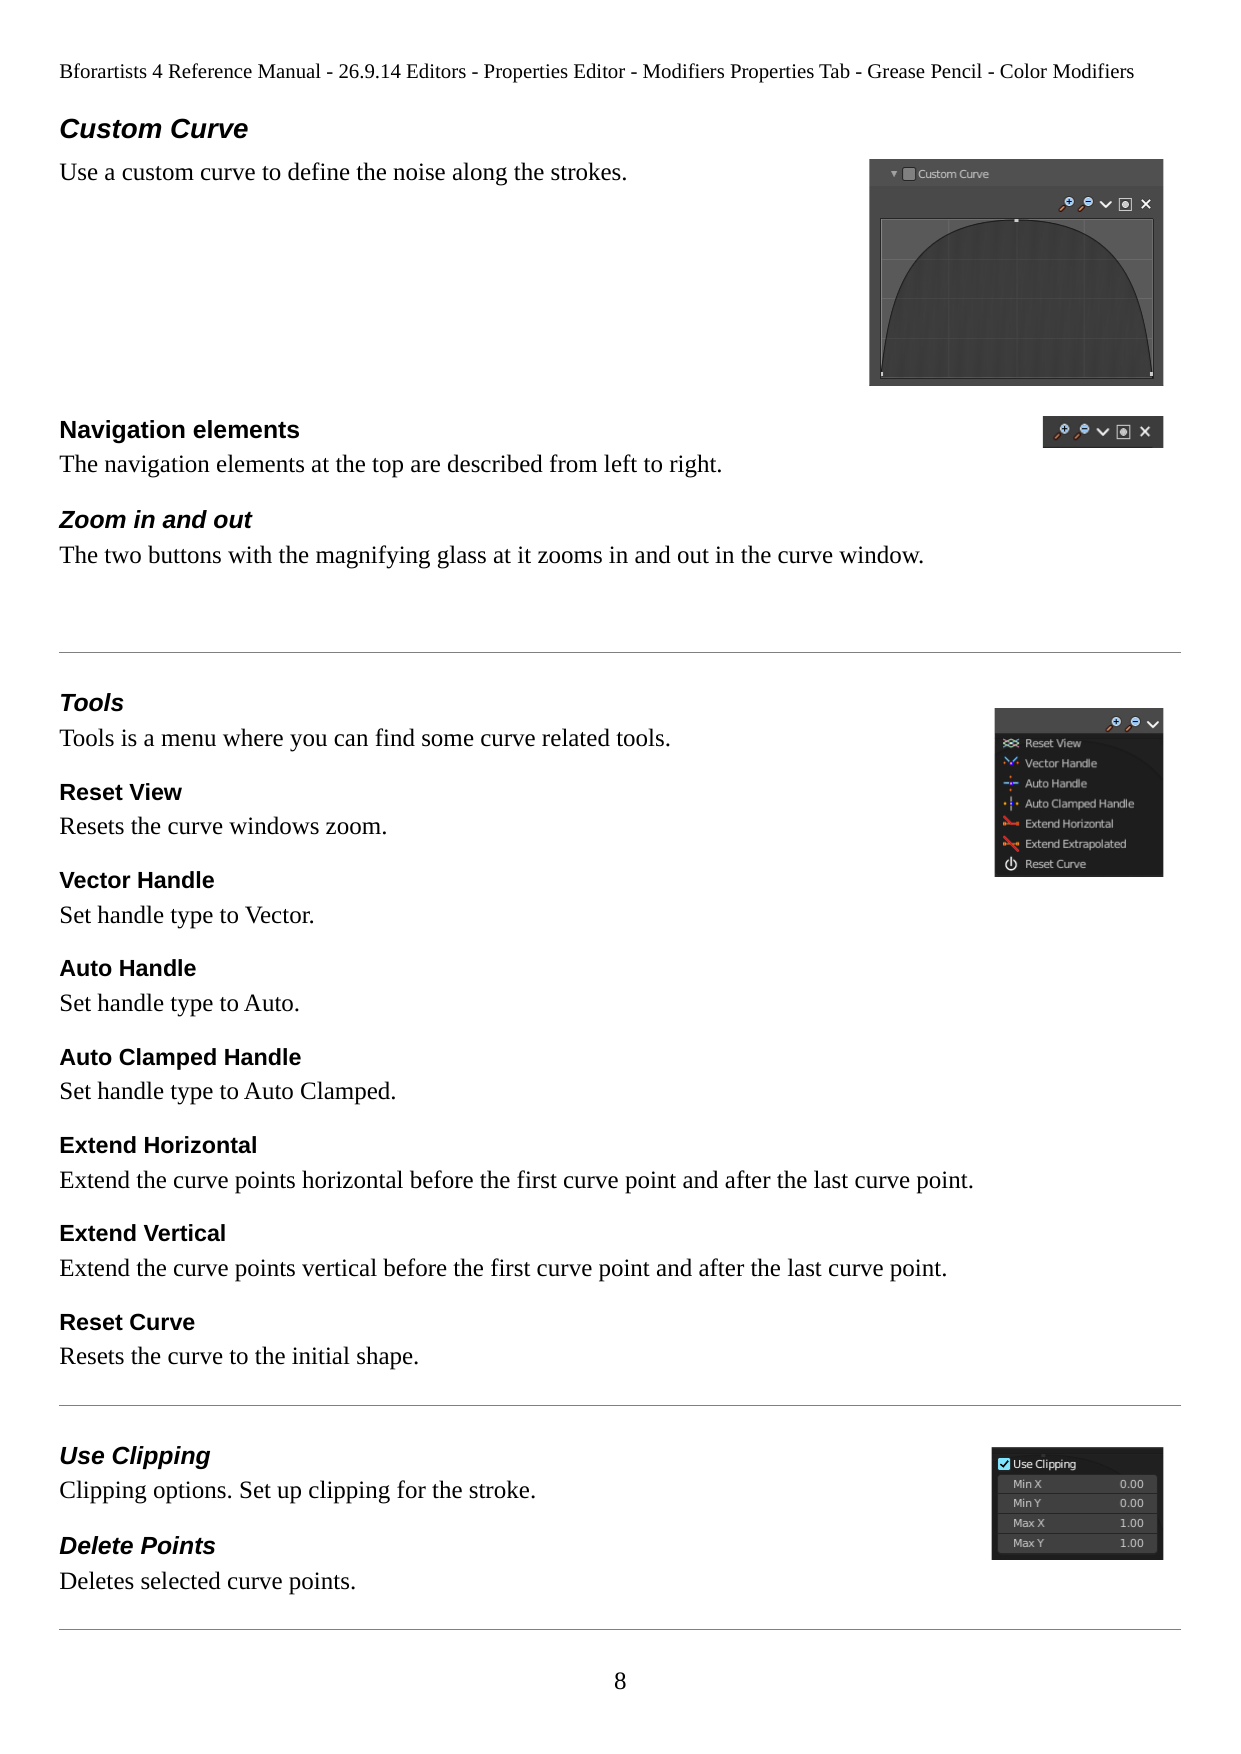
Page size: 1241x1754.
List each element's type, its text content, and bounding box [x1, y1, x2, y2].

subtitle Tools [59, 688, 1181, 717]
text Extend the curve points horizontal before the first curve point and after the last curve point. [59, 1165, 1181, 1193]
subtitle [1164, 778, 1181, 805]
text Deletes selected curve points. [59, 1566, 1181, 1594]
text The navigation elements at the top are described from left to right. [59, 449, 1181, 478]
subtitle Custom Curve [59, 113, 1181, 144]
picture [991, 1447, 1164, 1560]
subtitle Extend Horizontal [59, 1132, 1181, 1158]
text Tools is a menu where you can find some curve related tools. [59, 723, 994, 752]
subtitle Extend Vertical [59, 1220, 1181, 1247]
subtitle Vector Handle [59, 867, 1181, 893]
text Set handle type to Auto. [59, 988, 1181, 1017]
subtitle Reset View [59, 778, 994, 805]
subtitle Auto Handle [59, 955, 1181, 982]
subtitle Use Clipping [59, 1441, 1181, 1469]
text Set handle type to Auto Clamped. [59, 1076, 1181, 1105]
subtitle Auto Clamped Handle [59, 1043, 1181, 1070]
text Extend the curve points vertical before the first curve point and after the last curve point. [59, 1253, 1181, 1282]
picture [1042, 416, 1164, 448]
subtitle Zoom in and out [59, 505, 1181, 533]
text Resets the curve to the initial shape. [59, 1341, 1181, 1370]
text The two buttons with the magnifying glass at it zooms in and out in the curve window. [59, 540, 1181, 568]
picture [869, 159, 1164, 386]
subtitle Reset Curve [59, 1308, 1181, 1335]
text Resets the curve windows zoom. [59, 811, 994, 840]
text Set handle type to Vector. [59, 900, 1181, 928]
subtitle Navigation elements [59, 415, 1181, 443]
subtitle Delete Points [59, 1531, 991, 1559]
text Clipping options. Set up clipping for the stroke. [59, 1476, 991, 1504]
subtitle [1164, 1531, 1181, 1559]
text Use a custom curve to define the noise along the strokes. [59, 157, 1181, 186]
picture [994, 708, 1164, 877]
